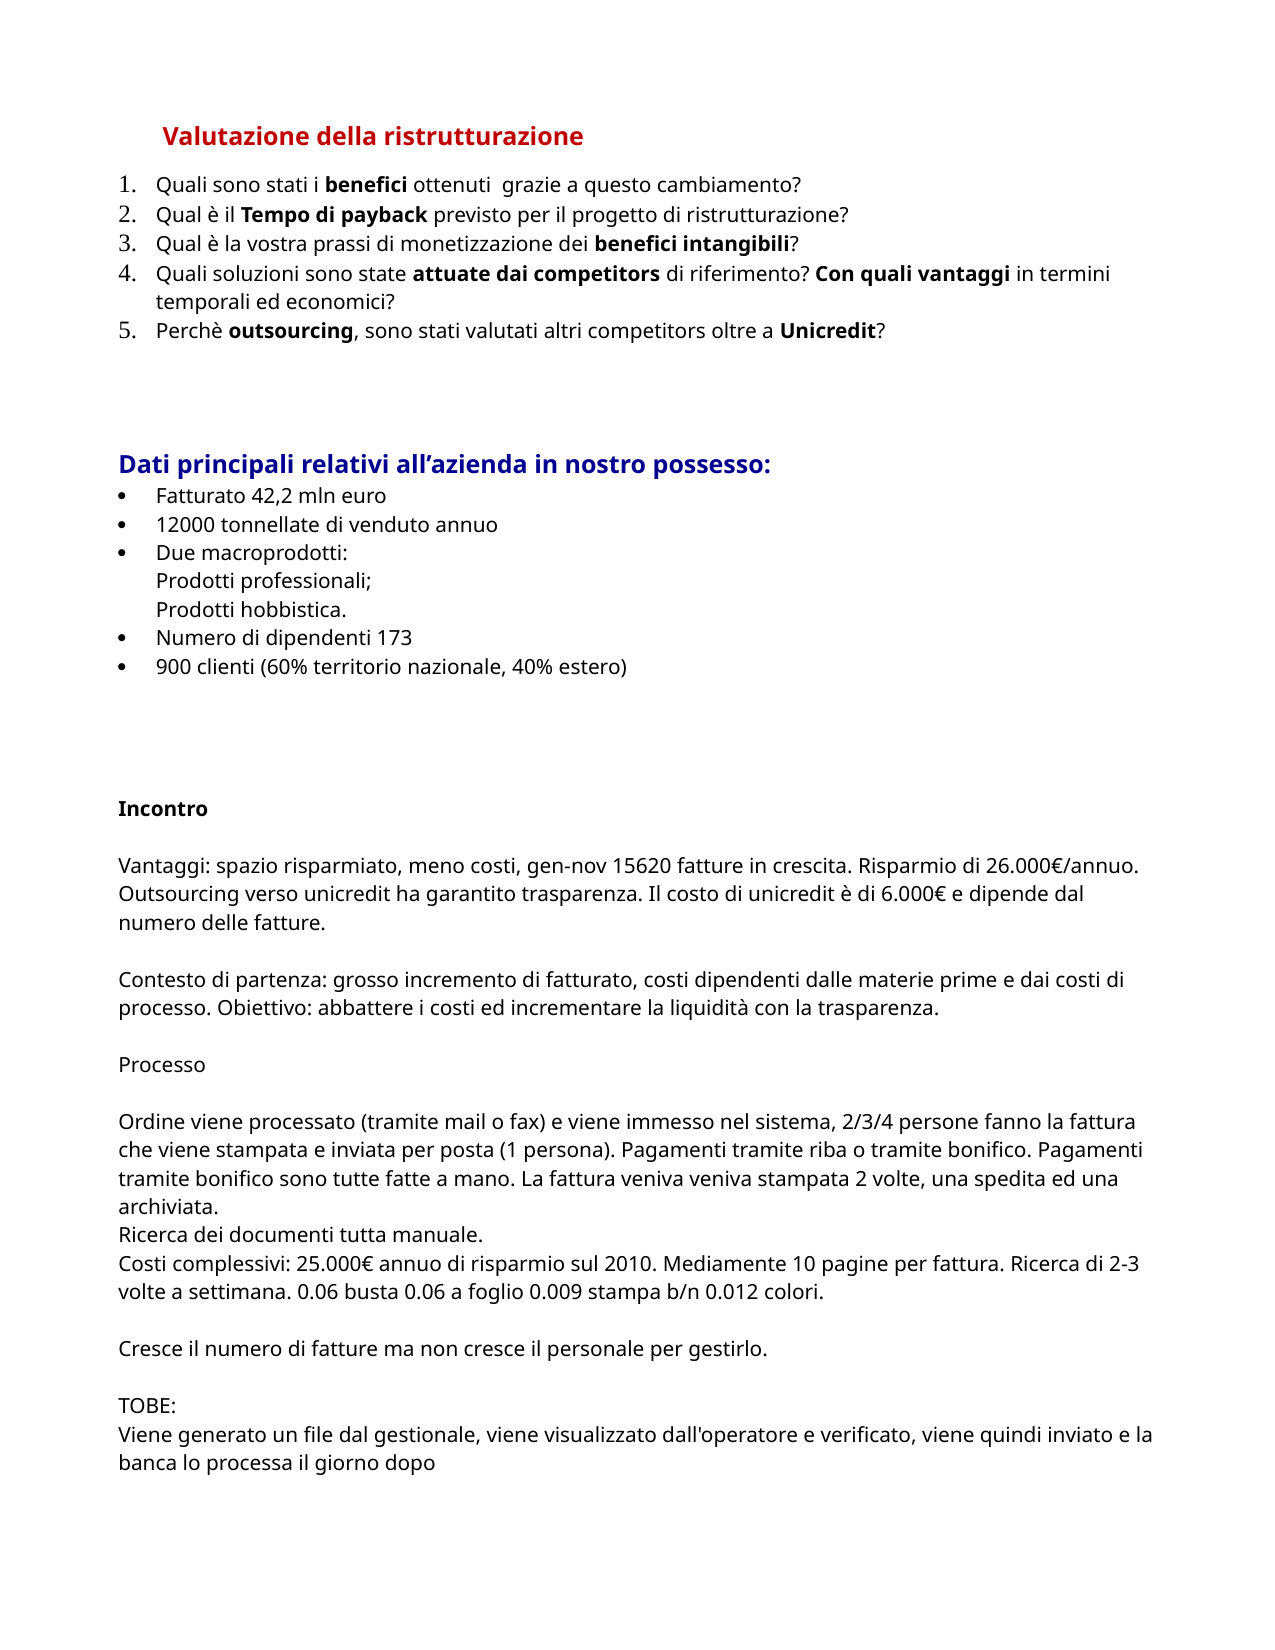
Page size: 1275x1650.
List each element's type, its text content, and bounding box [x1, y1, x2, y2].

text Prodotti hobbistica. [156, 595, 1157, 623]
text Prodotti professionali; [156, 567, 1157, 595]
text Costi complessivi: 25.000€ annuo di risparmio sul 2010. Mediamente 10 pagine per fattura. Ricerca di 2-3 volte a settimana. 0.06 busta 0.06 a foglio 0.009 stampa b/n 0.012 colori. [118, 1249, 1157, 1306]
list Qual è il Tempo di payback previsto per il progetto di ristrutturazione? [118, 199, 1157, 228]
list Numero di dipendenti 173 [118, 623, 1157, 652]
text Incontro [118, 794, 1157, 822]
text Ricerca dei documenti tutta manuale. [118, 1221, 1157, 1249]
text Dati principali relativi all’azienda in nostro possesso: [118, 447, 1157, 481]
list 900 clienti (60% territorio nazionale, 40% estero) [118, 652, 1157, 680]
text Outsourcing verso unicredit ha garantito trasparenza. Il costo di unicredit è di 6.000€ e dipende dal numero delle fatture. [118, 879, 1157, 936]
text Vantaggi: spazio risparmiato, meno costi, gen-nov 15620 fatture in crescita. Risparmio di 26.000€/annuo. [118, 851, 1157, 879]
text Cresce il numero di fatture ma non cresce il personale per gestirlo. [118, 1334, 1157, 1363]
list Perchè outsourcing, sono stati valutati altri competitors oltre a Unicredit? [118, 316, 1157, 345]
text Processo [118, 1050, 1157, 1078]
text Contesto di partenza: grosso incremento di fatturato, costi dipendenti dalle materie prime e dai costi di processo. Obiettivo: abbattere i costi ed incrementare la liquidità con la trasparenza. [118, 965, 1157, 1022]
list Due macroprodotti: [118, 538, 1157, 567]
text TOBE: [118, 1391, 1157, 1420]
text Valutazione della ristrutturazione [162, 118, 1157, 152]
list Quali sono stati i benefici ottenuti grazie a questo cambiamento? [118, 169, 1157, 199]
list 12000 tonnellate di venduto annuo [118, 510, 1157, 538]
text Viene generato un file dal gestionale, viene visualizzato dall'operatore e verificato, viene quindi inviato e la banca lo processa il giorno dopo [118, 1420, 1157, 1477]
list Quali soluzioni sono state attuate dai competitors di riferimento? Con quali vantaggi in termini temporali ed economici? [118, 258, 1157, 316]
text Ordine viene processato (tramite mail o fax) e viene immesso nel sistema, 2/3/4 persone fanno la fattura che viene stampata e inviata per posta (1 persona). Pagamenti tramite riba o tramite bonifico. Pagamenti tramite bonifico sono tutte fatte a mano. La fattura veniva veniva stampata 2 volte, una spedita ed una archiviata. [118, 1107, 1157, 1221]
list Fatturato 42,2 mln euro [118, 481, 1157, 510]
list Qual è la vostra prassi di monetizzazione dei benefici intangibili? [118, 228, 1157, 258]
